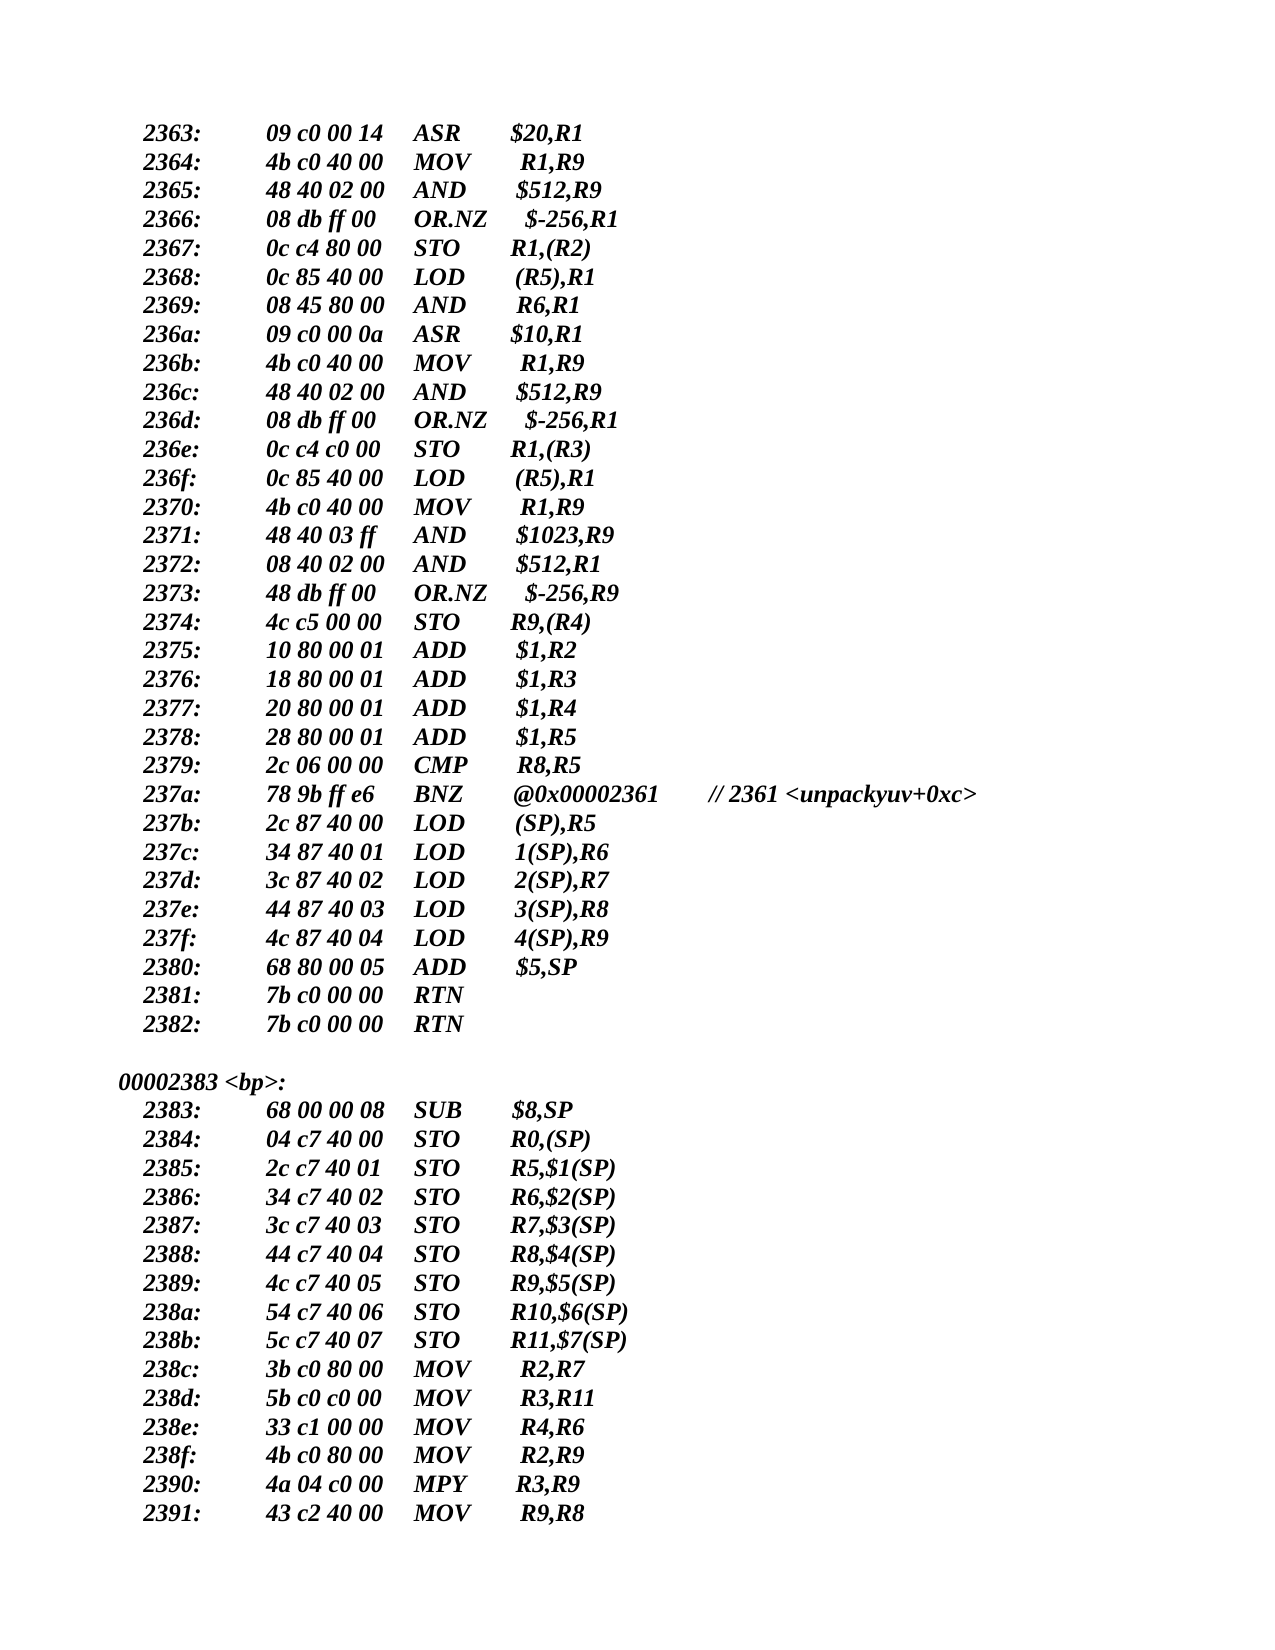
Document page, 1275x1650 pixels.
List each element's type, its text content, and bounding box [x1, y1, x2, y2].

text 2366: 08 db ff 00 OR.NZ $-256,R1 [118, 204, 1157, 233]
text 238b: 5c c7 40 07 STO R11,$7(SP) [118, 1326, 1157, 1354]
text 2380: 68 80 00 05 ADD $5,SP [118, 952, 1157, 981]
text 2367: 0c c4 80 00 STO R1,(R2) [118, 233, 1157, 262]
text 2377: 20 80 00 01 ADD $1,R4 [118, 693, 1157, 722]
text 236b: 4b c0 40 00 MOV R1,R9 [118, 348, 1157, 377]
text 2369: 08 45 80 00 AND R6,R1 [118, 291, 1157, 319]
text 238e: 33 c1 00 00 MOV R4,R6 [118, 1412, 1157, 1441]
text 237b: 2c 87 40 00 LOD (SP),R5 [118, 808, 1157, 837]
text 238d: 5b c0 c0 00 MOV R3,R11 [118, 1383, 1157, 1412]
text 2371: 48 40 03 ff AND $1023,R9 [118, 521, 1157, 549]
text 237d: 3c 87 40 02 LOD 2(SP),R7 [118, 866, 1157, 894]
text 2389: 4c c7 40 05 STO R9,$5(SP) [118, 1268, 1157, 1297]
text 00002383 <bp>: [118, 1067, 1157, 1096]
text 2381: 7b c0 00 00 RTN [118, 981, 1157, 1009]
text 237a: 78 9b ff e6 BNZ @0x00002361 // 2361 <unpackyuv+0xc> [118, 779, 1157, 808]
text 236f: 0c 85 40 00 LOD (R5),R1 [118, 463, 1157, 492]
text 2365: 48 40 02 00 AND $512,R9 [118, 176, 1157, 204]
text 238c: 3b c0 80 00 MOV R2,R7 [118, 1354, 1157, 1383]
text 2383: 68 00 00 08 SUB $8,SP [118, 1096, 1157, 1124]
text 2376: 18 80 00 01 ADD $1,R3 [118, 664, 1157, 693]
text 2363: 09 c0 00 14 ASR $20,R1 [118, 118, 1157, 147]
text 237f: 4c 87 40 04 LOD 4(SP),R9 [118, 923, 1157, 952]
text 2388: 44 c7 40 04 STO R8,$4(SP) [118, 1239, 1157, 1268]
text 2386: 34 c7 40 02 STO R6,$2(SP) [118, 1182, 1157, 1211]
text 2375: 10 80 00 01 ADD $1,R2 [118, 636, 1157, 664]
text 2387: 3c c7 40 03 STO R7,$3(SP) [118, 1211, 1157, 1239]
text 2382: 7b c0 00 00 RTN [118, 1009, 1157, 1038]
text 2391: 43 c2 40 00 MOV R9,R8 [118, 1498, 1157, 1527]
text 236c: 48 40 02 00 AND $512,R9 [118, 377, 1157, 406]
text 236a: 09 c0 00 0a ASR $10,R1 [118, 319, 1157, 348]
text 238a: 54 c7 40 06 STO R10,$6(SP) [118, 1297, 1157, 1326]
text 236d: 08 db ff 00 OR.NZ $-256,R1 [118, 406, 1157, 434]
text 237e: 44 87 40 03 LOD 3(SP),R8 [118, 894, 1157, 923]
text 2378: 28 80 00 01 ADD $1,R5 [118, 722, 1157, 751]
text 2385: 2c c7 40 01 STO R5,$1(SP) [118, 1153, 1157, 1182]
text 236e: 0c c4 c0 00 STO R1,(R3) [118, 434, 1157, 463]
text 238f: 4b c0 80 00 MOV R2,R9 [118, 1441, 1157, 1469]
text 2364: 4b c0 40 00 MOV R1,R9 [118, 147, 1157, 176]
text 2372: 08 40 02 00 AND $512,R1 [118, 549, 1157, 578]
text 2370: 4b c0 40 00 MOV R1,R9 [118, 492, 1157, 521]
text 2373: 48 db ff 00 OR.NZ $-256,R9 [118, 578, 1157, 607]
text 2384: 04 c7 40 00 STO R0,(SP) [118, 1124, 1157, 1153]
text 2368: 0c 85 40 00 LOD (R5),R1 [118, 262, 1157, 291]
text 237c: 34 87 40 01 LOD 1(SP),R6 [118, 837, 1157, 866]
text 2390: 4a 04 c0 00 MPY R3,R9 [118, 1469, 1157, 1498]
text 2379: 2c 06 00 00 CMP R8,R5 [118, 751, 1157, 779]
text 2374: 4c c5 00 00 STO R9,(R4) [118, 607, 1157, 636]
